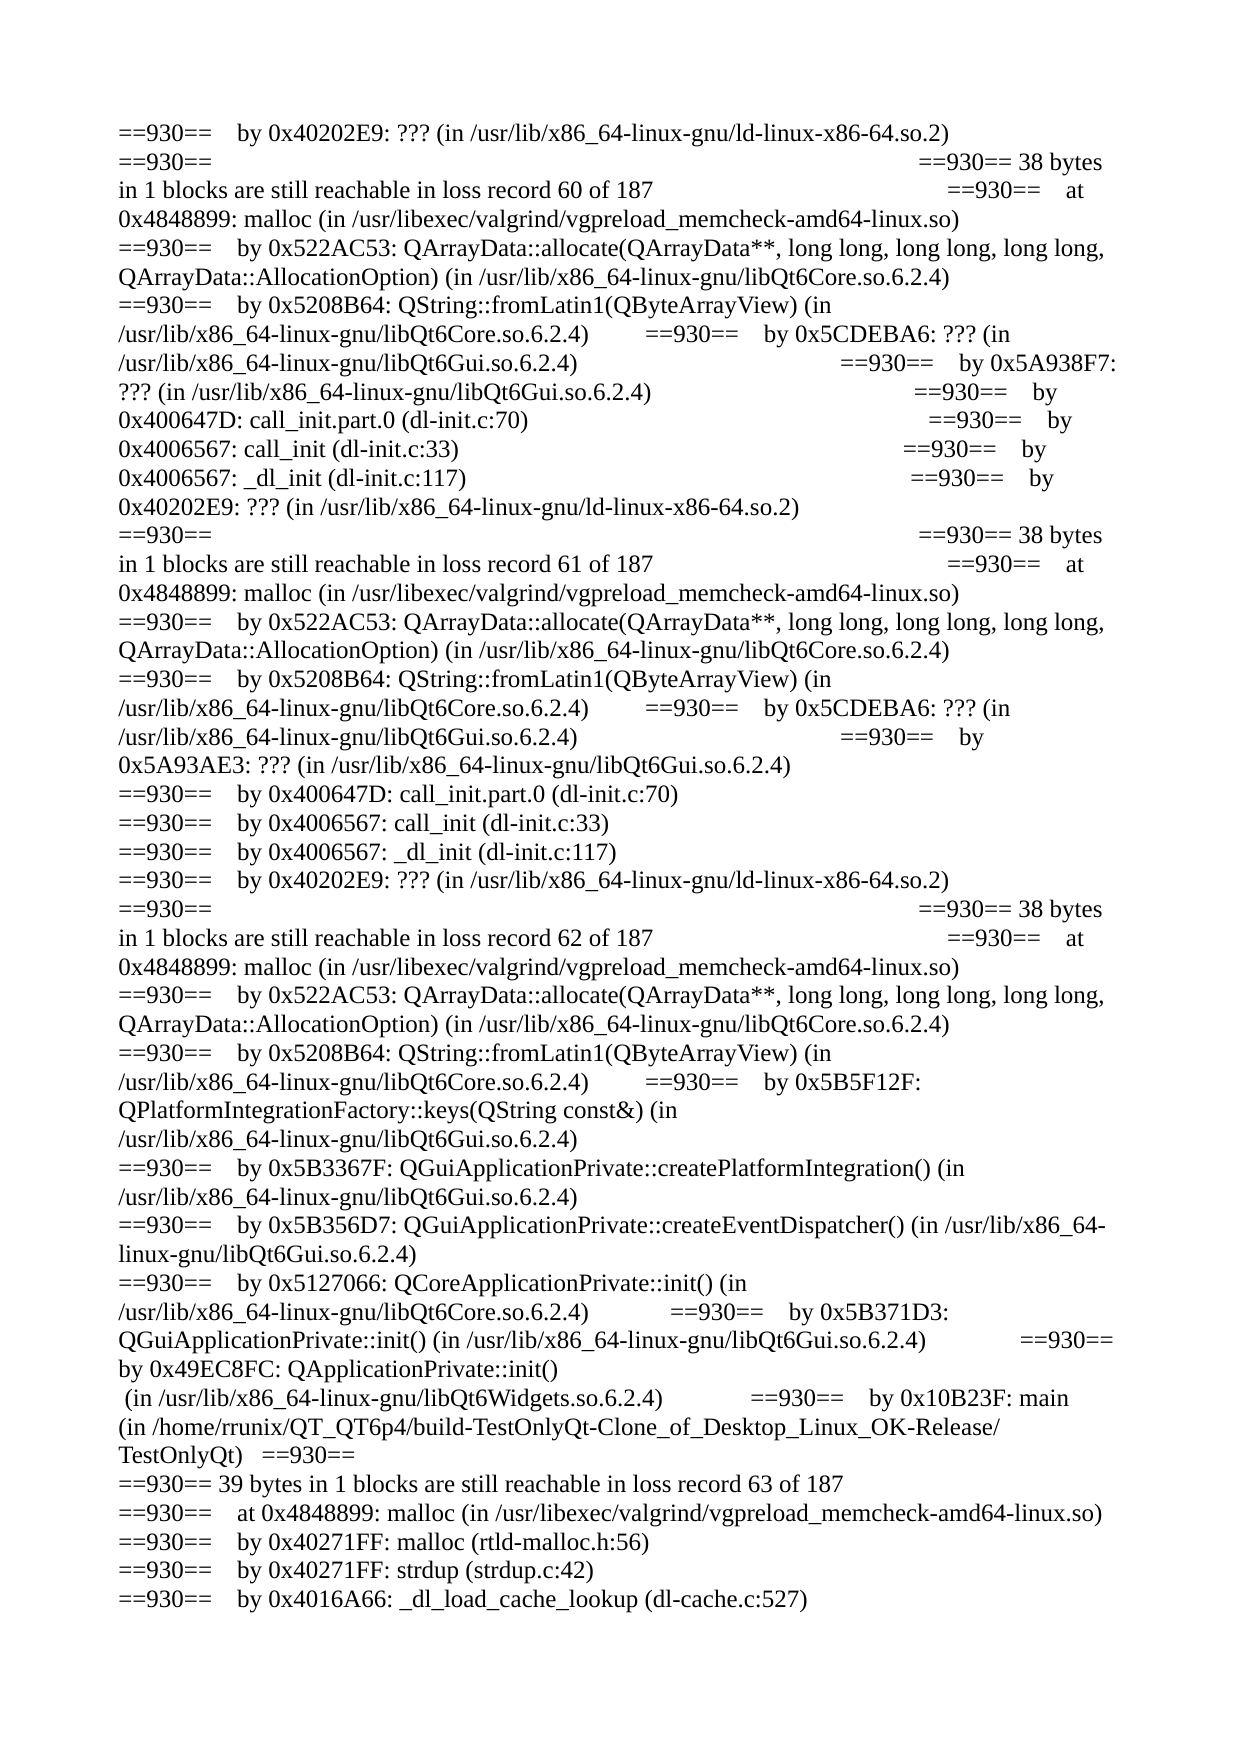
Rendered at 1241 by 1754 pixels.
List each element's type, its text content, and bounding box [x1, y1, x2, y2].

text ==930== by 0x40202E9: ??? (in /usr/lib/x86_64-linux-gnu/ld-linux-x86-64.so.2) ==930== ==930== 38 bytes in 1 blocks are still reachable in loss record 60 of 187 ==930== at 0x4848899: malloc (in /usr/libexec/valgrind/vgpreload_memcheck-amd64-linux.so) ==930== by 0x522AC53: QArrayData::allocate(QArrayData**, long long, long long, long long, QArrayData::AllocationOption) (in /usr/lib/x86_64-linux-gnu/libQt6Core.so.6.2.4) ==930== by 0x5208B64: QString::fromLatin1(QByteArrayView) (in /usr/lib/x86_64-linux-gnu/libQt6Core.so.6.2.4) ==930== by 0x5CDEBA6: ??? (in /usr/lib/x86_64-linux-gnu/libQt6Gui.so.6.2.4) ==930== by 0x5A938F7: ??? (in /usr/lib/x86_64-linux-gnu/libQt6Gui.so.6.2.4) ==930== by 0x400647D: call_init.part.0 (dl-init.c:70) ==930== by 0x4006567: call_init (dl-init.c:33) ==930== by 0x4006567: _dl_init (dl-init.c:117) ==930== by 0x40202E9: ??? (in /usr/lib/x86_64-linux-gnu/ld-linux-x86-64.so.2) ==930== ==930== 38 bytes in 1 blocks are still reachable in loss record 61 of 187 ==930== at 0x4848899: malloc (in /usr/libexec/valgrind/vgpreload_memcheck-amd64-linux.so) ==930== by 0x522AC53: QArrayData::allocate(QArrayData**, long long, long long, long long, QArrayData::AllocationOption) (in /usr/lib/x86_64-linux-gnu/libQt6Core.so.6.2.4) ==930== by 0x5208B64: QString::fromLatin1(QByteArrayView) (in /usr/lib/x86_64-linux-gnu/libQt6Core.so.6.2.4) ==930== by 0x5CDEBA6: ??? (in /usr/lib/x86_64-linux-gnu/libQt6Gui.so.6.2.4) ==930== by 0x5A93AE3: ??? (in /usr/lib/x86_64-linux-gnu/libQt6Gui.so.6.2.4) ==930== by 0x400647D: call_init.part.0 (dl-init.c:70) ==930== by 0x4006567: call_init (dl-init.c:33) ==930== by 0x4006567: _dl_init (dl-init.c:117) ==930== by 0x40202E9: ??? (in /usr/lib/x86_64-linux-gnu/ld-linux-x86-64.so.2) ==930== ==930== 38 bytes in 1 blocks are still reachable in loss record 62 of 187 ==930== at 0x4848899: malloc (in /usr/libexec/valgrind/vgpreload_memcheck-amd64-linux.so) ==930== by 0x522AC53: QArrayData::allocate(QArrayData**, long long, long long, long long, QArrayData::AllocationOption) (in /usr/lib/x86_64-linux-gnu/libQt6Core.so.6.2.4) ==930== by 0x5208B64: QString::fromLatin1(QByteArrayView) (in /usr/lib/x86_64-linux-gnu/libQt6Core.so.6.2.4) ==930== by 0x5B5F12F: QPlatformIntegrationFactory::keys(QString const&) (in /usr/lib/x86_64-linux-gnu/libQt6Gui.so.6.2.4) ==930== by 0x5B3367F: QGuiApplicationPrivate::createPlatformIntegration() (in /usr/lib/x86_64-linux-gnu/libQt6Gui.so.6.2.4) ==930== by 0x5B356D7: QGuiApplicationPrivate::createEventDispatcher() (in /usr/lib/x86_64-linux-gnu/libQt6Gui.so.6.2.4) ==930== by 0x5127066: QCoreApplicationPrivate::init() (in /usr/lib/x86_64-linux-gnu/libQt6Core.so.6.2.4) ==930== by 0x5B371D3: QGuiApplicationPrivate::init() (in /usr/lib/x86_64-linux-gnu/libQt6Gui.so.6.2.4) ==930== by 0x49EC8FC: QApplicationPrivate::init() [118, 118, 1122, 1383]
text (in /usr/lib/x86_64-linux-gnu/libQt6Widgets.so.6.2.4) ==930== by 0x10B23F: main (in /home/rrunix/QT_QT6p4/build-TestOnlyQt-Clone_of_Desktop_Linux_OK-Release/TestOnlyQt) ==930== ==930== 39 bytes in 1 blocks are still reachable in loss record 63 of 187 ==930== at 0x4848899: malloc (in /usr/libexec/valgrind/vgpreload_memcheck-amd64-linux.so) ==930== by 0x40271FF: malloc (rtld-malloc.h:56) ==930== by 0x40271FF: strdup (strdup.c:42) ==930== by 0x4016A66: _dl_load_cache_lookup (dl-cache.c:527) [118, 1383, 1122, 1613]
